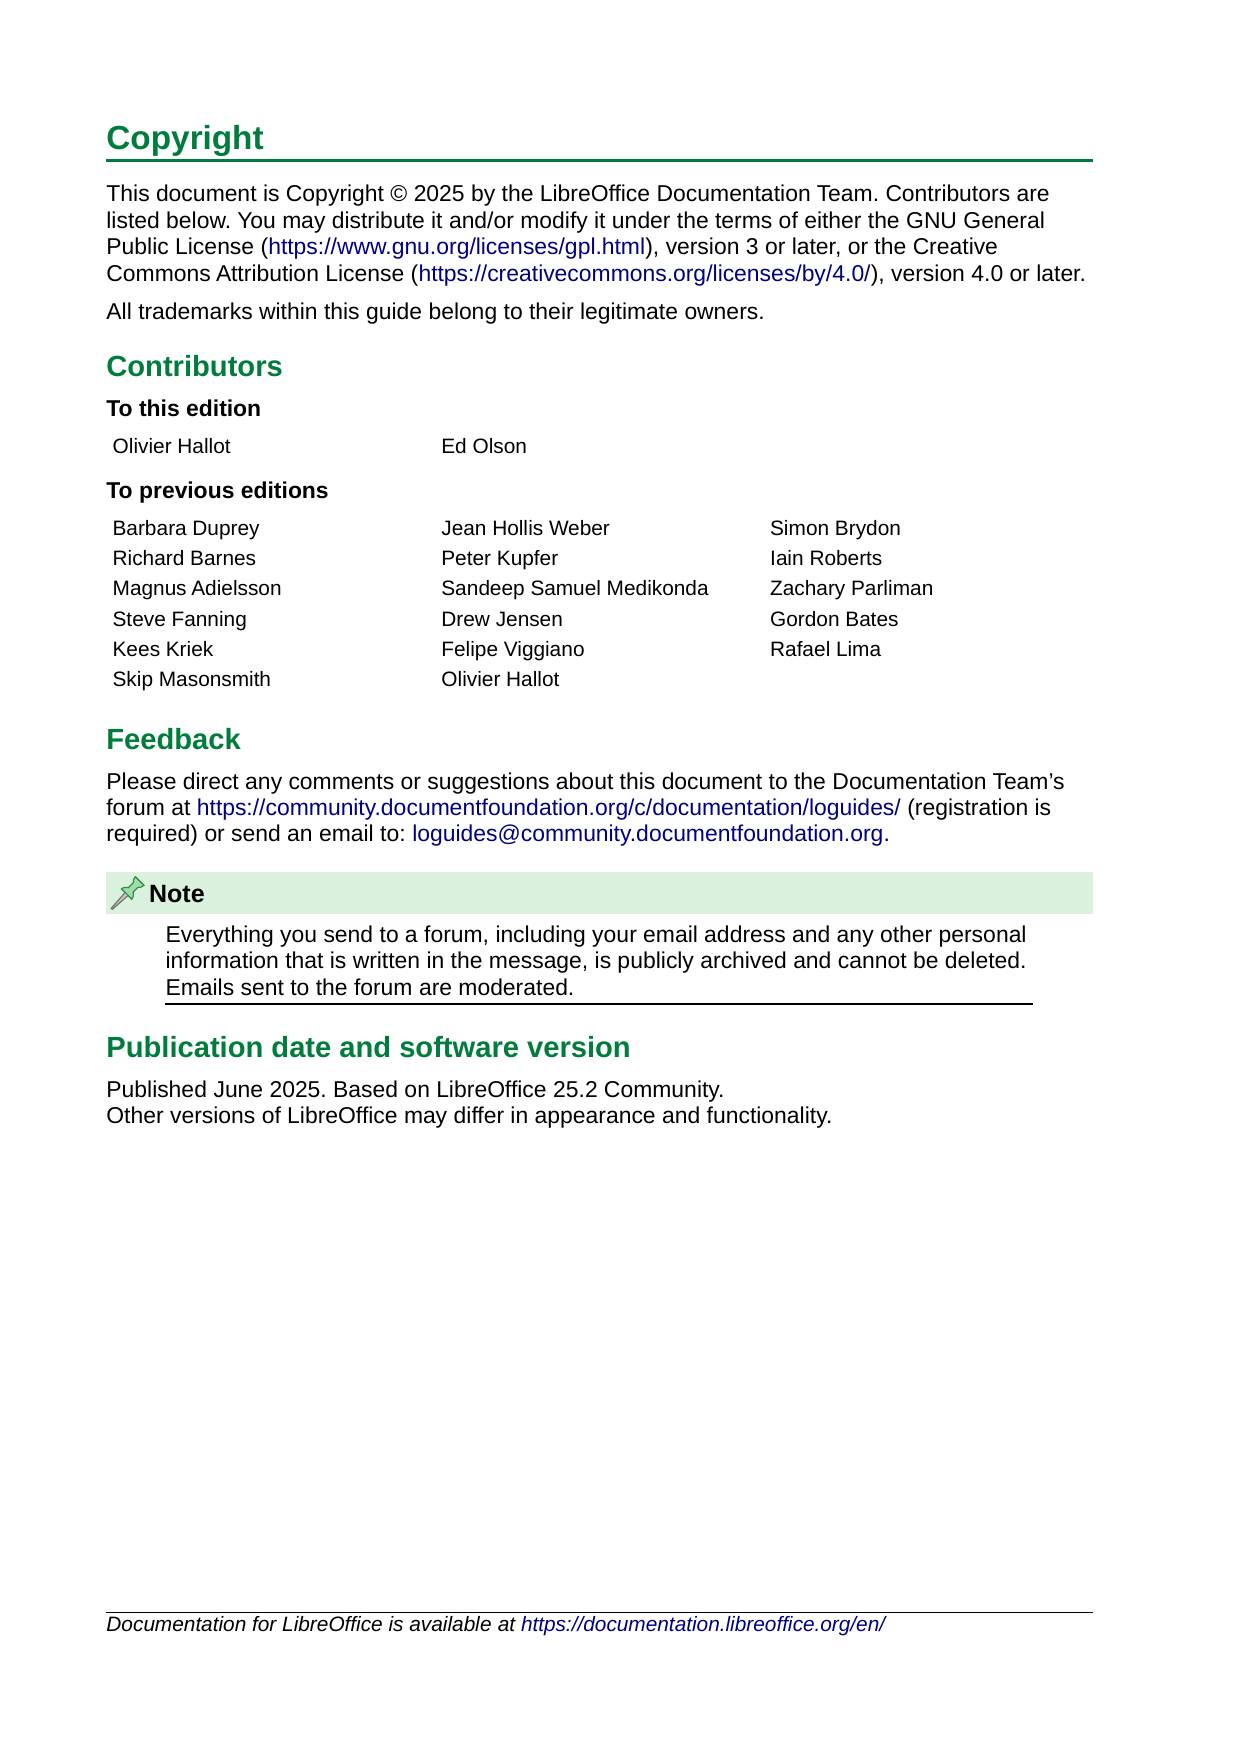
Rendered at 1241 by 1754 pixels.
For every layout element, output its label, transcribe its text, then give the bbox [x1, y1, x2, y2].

table_cell Richard Barnes [106, 546, 435, 576]
table_header Simon Brydon [764, 516, 1093, 546]
table_header Ed Olson [435, 434, 764, 464]
table_cell Felipe Viggiano [435, 637, 764, 667]
table_cell Peter Kupfer [435, 546, 764, 576]
subtitle Copyright [106, 118, 1093, 159]
text This document is Copyright © 2025 by the LibreOffice Documentation Team. Contributors are listed below. You may distribute it and/or modify it under the terms of either the GNU General Public License (https://www.gnu.org/licenses/gpl.html), version 3 or later, or the Creative Commons Attribution License (https://creativecommons.org/licenses/by/4.0/), version 4.0 or later. [106, 180, 1093, 286]
table_cell Drew Jensen [435, 606, 764, 637]
table_cell Zachary Parliman [764, 576, 1093, 606]
text All trademarks within this guide belong to their legitimate owners. [106, 298, 1093, 325]
table_cell Iain Roberts [764, 546, 1093, 576]
table_cell [764, 667, 1093, 697]
table_header Olivier Hallot [106, 434, 435, 464]
table_header [764, 434, 1093, 464]
table_cell Steve Fanning [106, 606, 435, 637]
text Published June 2025. Based on LibreOffice 25.2 Community. Other versions of LibreOffice may differ in appearance and functionality. [106, 1076, 1093, 1128]
text To previous editions [106, 477, 1093, 503]
table_header Jean Hollis Weber [435, 516, 764, 546]
table_cell Sandeep Samuel Medikonda [435, 576, 764, 606]
text Please direct any comments or suggestions about this document to the Documentation Team’s forum at https://community.documentfoundation.org/c/documentation/loguides/ (registration is required) or send an email to: loguides@community.documentfoundation.org. [106, 768, 1093, 847]
table_cell Olivier Hallot [435, 667, 764, 697]
text To this edition [106, 395, 1093, 422]
table_cell Magnus Adielsson [106, 576, 435, 606]
subtitle Contributors [106, 349, 1093, 383]
table_cell Kees Kriek [106, 637, 435, 667]
subtitle Publication date and software version [106, 1029, 1093, 1063]
table_cell ‍Skip Masonsmith [106, 667, 435, 697]
subtitle Feedback [106, 722, 1093, 755]
subtitle Note [148, 872, 1093, 914]
text Everything you send to a forum, including your email address and any other personal information that is written in the message, is publicly archived and cannot be deleted. Emails sent to the forum are moderated. [165, 921, 1033, 1003]
table_cell Rafael Lima [764, 637, 1093, 667]
table_header Barbara Duprey [106, 516, 435, 546]
table_cell Gordon Bates [764, 606, 1093, 637]
